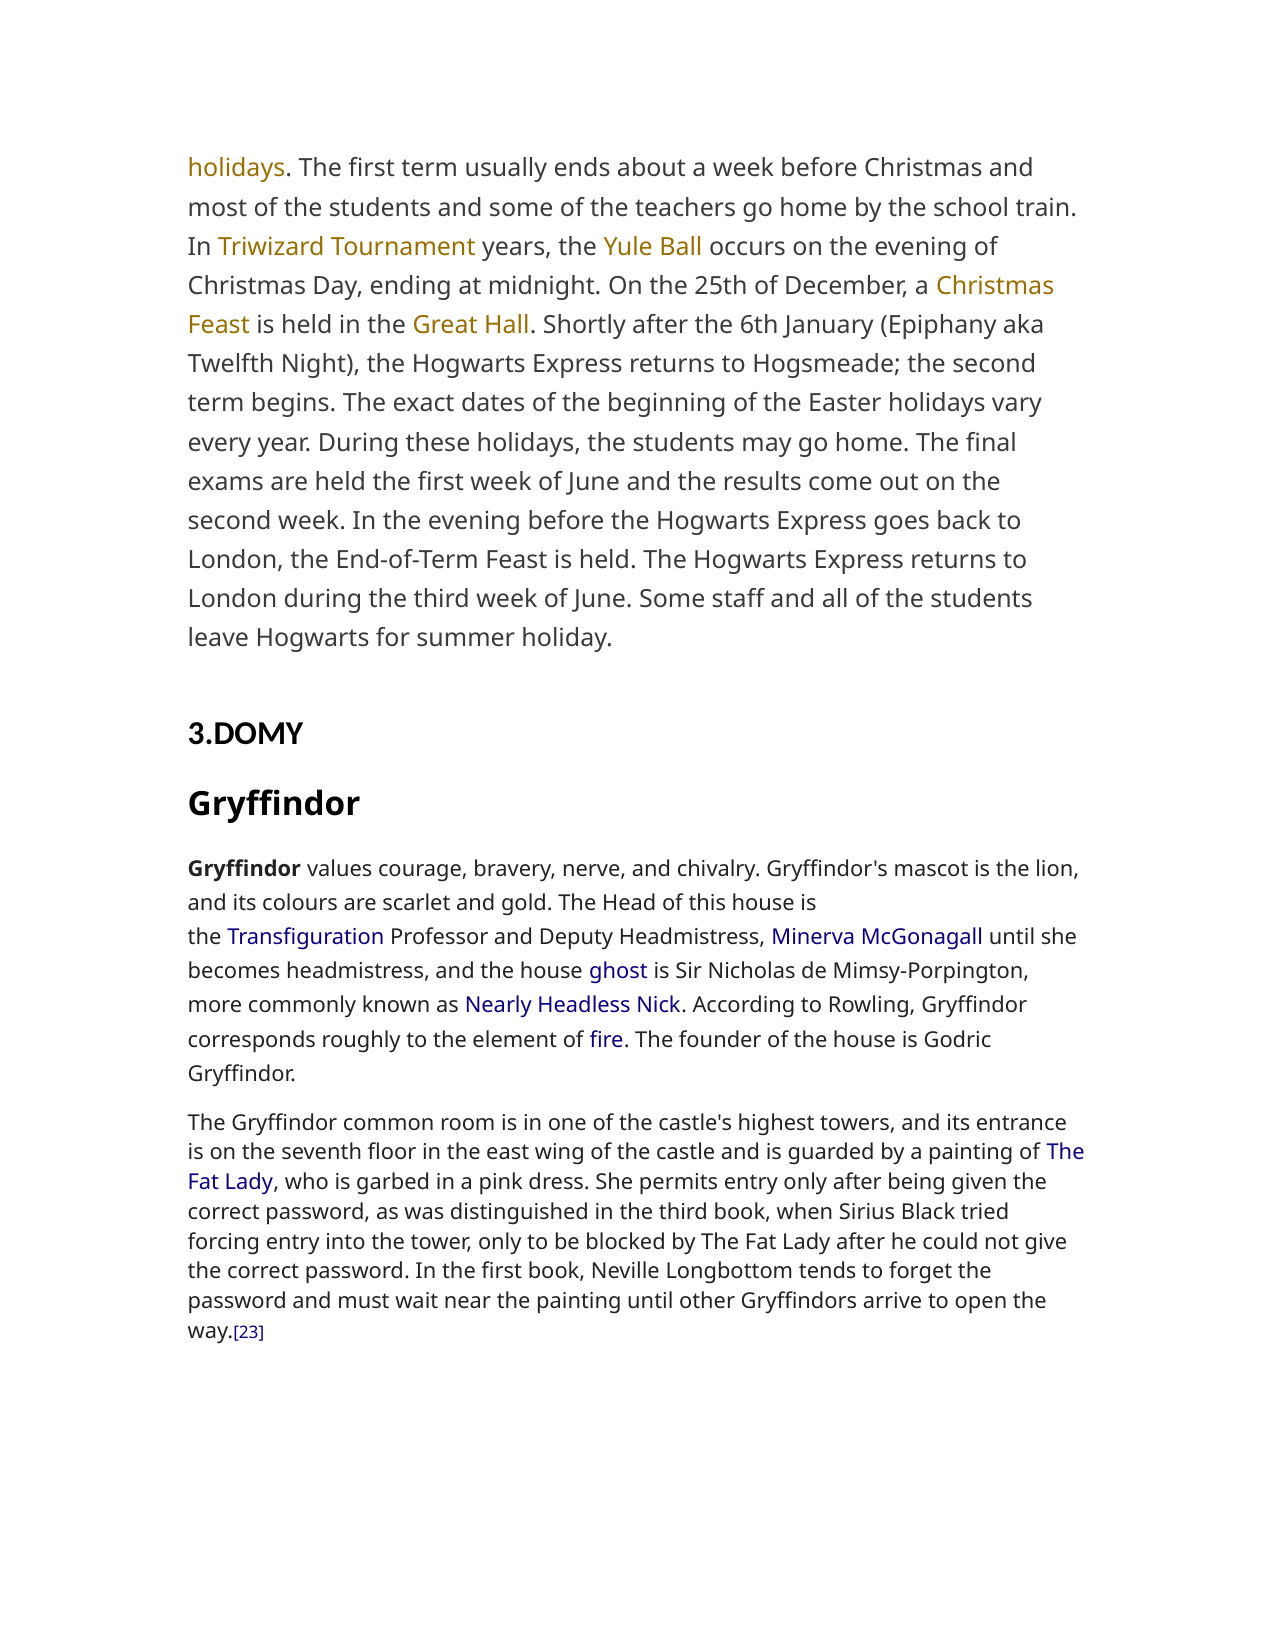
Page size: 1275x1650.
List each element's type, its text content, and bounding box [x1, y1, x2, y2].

text In Triwizard Tournament years, the Yule Ball occurs on the evening of Christmas Day, ending at midnight. On the 25th of December, a Christmas Feast is held in the Great Hall. Shortly after the 6th January (Epiphany aka Twelfth Night), the Hogwarts Express returns to Hogsmeade; the second term begins. The exact dates of the beginning of the Easter holidays vary every year. During these holidays, the students may go home. The final exams are held the first week of June and the results come out on the second week. In the evening before the Hogwarts Express goes back to London, the End-of-Term Feast is held. The Hogwarts Express returns to London during the third week of June. Some staff and all of the students leave Hogwarts for summer holiday. [187, 228, 1087, 654]
text The Gryffindor common room is in one of the castle's highest towers, and its entrance is on the seventh floor in the east wing of the castle and is guarded by a painting of The Fat Lady, who is garbed in a pink dress. She permits entry only after being given the correct password, as was distinguished in the third book, when Sirius Black tried forcing entry into the tower, only to be blocked by The Fat Lady after he could not give the correct password. In the first book, Neville Longbottom tends to forget the password and must wait near the painting until other Gryffindors arrive to open the way.[23] [187, 1107, 1087, 1345]
subtitle Gryffindor [187, 780, 1087, 825]
text Gryffindor values courage, bravery, nerve, and chivalry. Gryffindor's mascot is the lion, and its colours are scarlet and gold. The Head of this house is the Transfiguration Professor and Deputy Headmistress, Minerva McGonagall until she becomes headmistress, and the house ghost is Sir Nicholas de Mimsy-Porpington, more commonly known as Nearly Headless Nick. According to Rowling, Gryffindor corresponds roughly to the element of fire. The founder of the house is Godric Gryffindor. [187, 853, 1087, 1088]
text holidays. The first term usually ends about a week before Christmas and most of the students and some of the teachers go home by the school train. [187, 150, 1087, 223]
text 3.DOMY [187, 712, 1087, 753]
